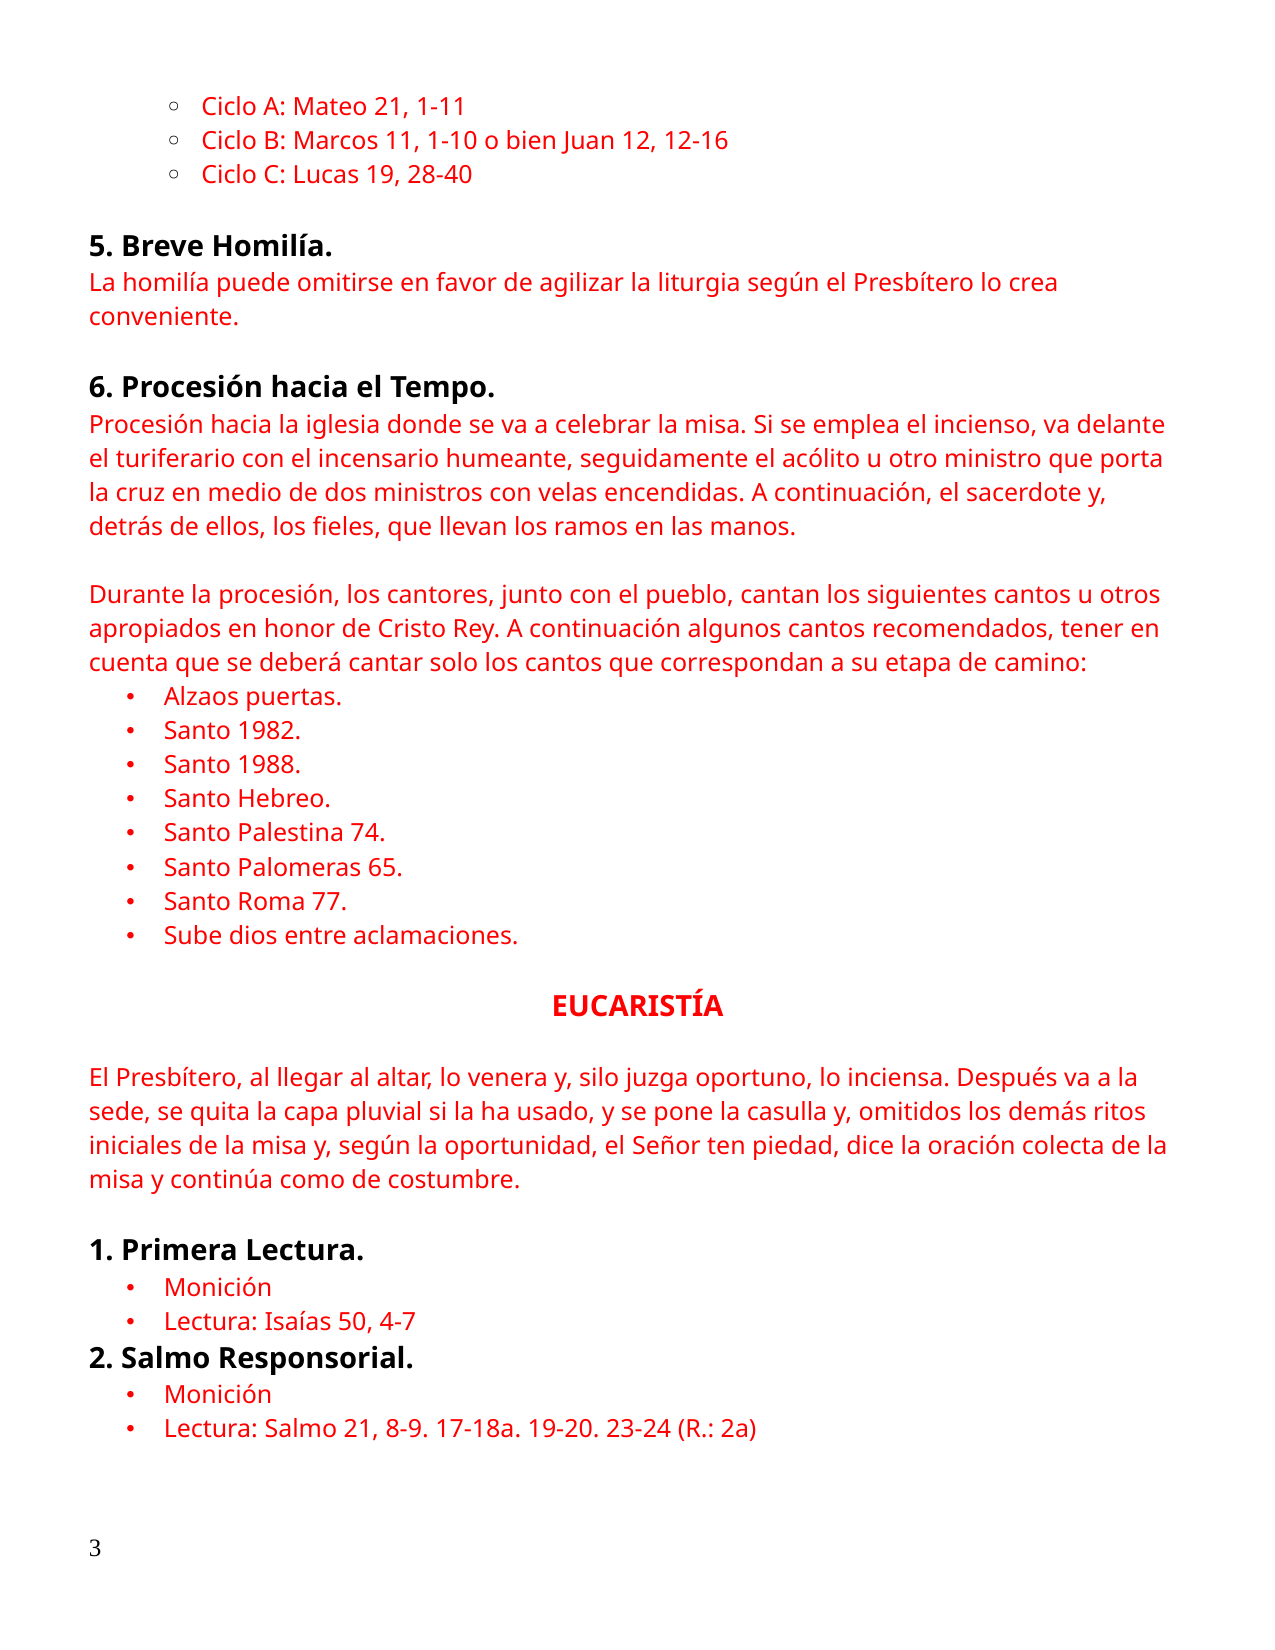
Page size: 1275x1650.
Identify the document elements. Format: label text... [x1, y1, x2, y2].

text La homilía puede omitirse en favor de agilizar la liturgia según el Presbítero lo crea conveniente. [88, 264, 1186, 333]
list Sube dios entre aclamaciones. [126, 917, 1186, 951]
list Santo Roma 77. [126, 883, 1186, 917]
text EUCARISTÍA [88, 985, 1186, 1025]
list Alzaos puertas. [126, 679, 1186, 713]
text 1. Primera Lectura. [88, 1229, 1186, 1269]
text 5. Breve Homilía. [88, 225, 1186, 264]
list Santo 1982. [126, 713, 1186, 747]
text 2. Salmo Responsorial. [88, 1337, 1186, 1377]
list Santo 1988. [126, 747, 1186, 781]
list Ciclo C: Lucas 19, 28-40 [163, 157, 1186, 191]
list Lectura: Salmo 21, 8-9. 17-18a. 19-20. 23-24 (R.: 2a) [126, 1411, 1186, 1445]
text Durante la procesión, los cantores, junto con el pueblo, cantan los siguientes cantos u otros apropiados en honor de Cristo Rey. A continuación algunos cantos recomendados, tener en cuenta que se deberá cantar solo los cantos que correspondan a su etapa de camino: [88, 577, 1186, 679]
list Ciclo B: Marcos 11, 1-10 o bien Juan 12, 12-16 [163, 123, 1186, 157]
list Santo Palomeras 65. [126, 849, 1186, 883]
list Ciclo A: Mateo 21, 1-11 [163, 88, 1186, 123]
text 6. Procesión hacia el Tempo. [88, 367, 1186, 406]
text Procesión hacia la iglesia donde se va a celebrar la misa. Si se emplea el incienso, va delante el turiferario con el incensario humeante, seguidamente el acólito u otro ministro que porta la cruz en medio de dos ministros con velas encendidas. A continuación, el sacerdote y, detrás de ellos, los fieles, que llevan los ramos en las manos. [88, 406, 1186, 543]
list Santo Palestina 74. [126, 815, 1186, 849]
list Santo Hebreo. [126, 781, 1186, 815]
list Lectura: Isaías 50, 4-7 [126, 1303, 1186, 1337]
list Monición [126, 1269, 1186, 1303]
list Monición [126, 1377, 1186, 1411]
text El Presbítero, al llegar al altar, lo venera y, silo juzga oportuno, lo inciensa. Después va a la sede, se quita la capa pluvial si la ha usado, y se pone la casulla y, omitidos los demás ritos iniciales de la misa y, según la oportunidad, el Señor ten piedad, dice la oración colecta de la misa y continúa como de costumbre. [88, 1059, 1186, 1195]
